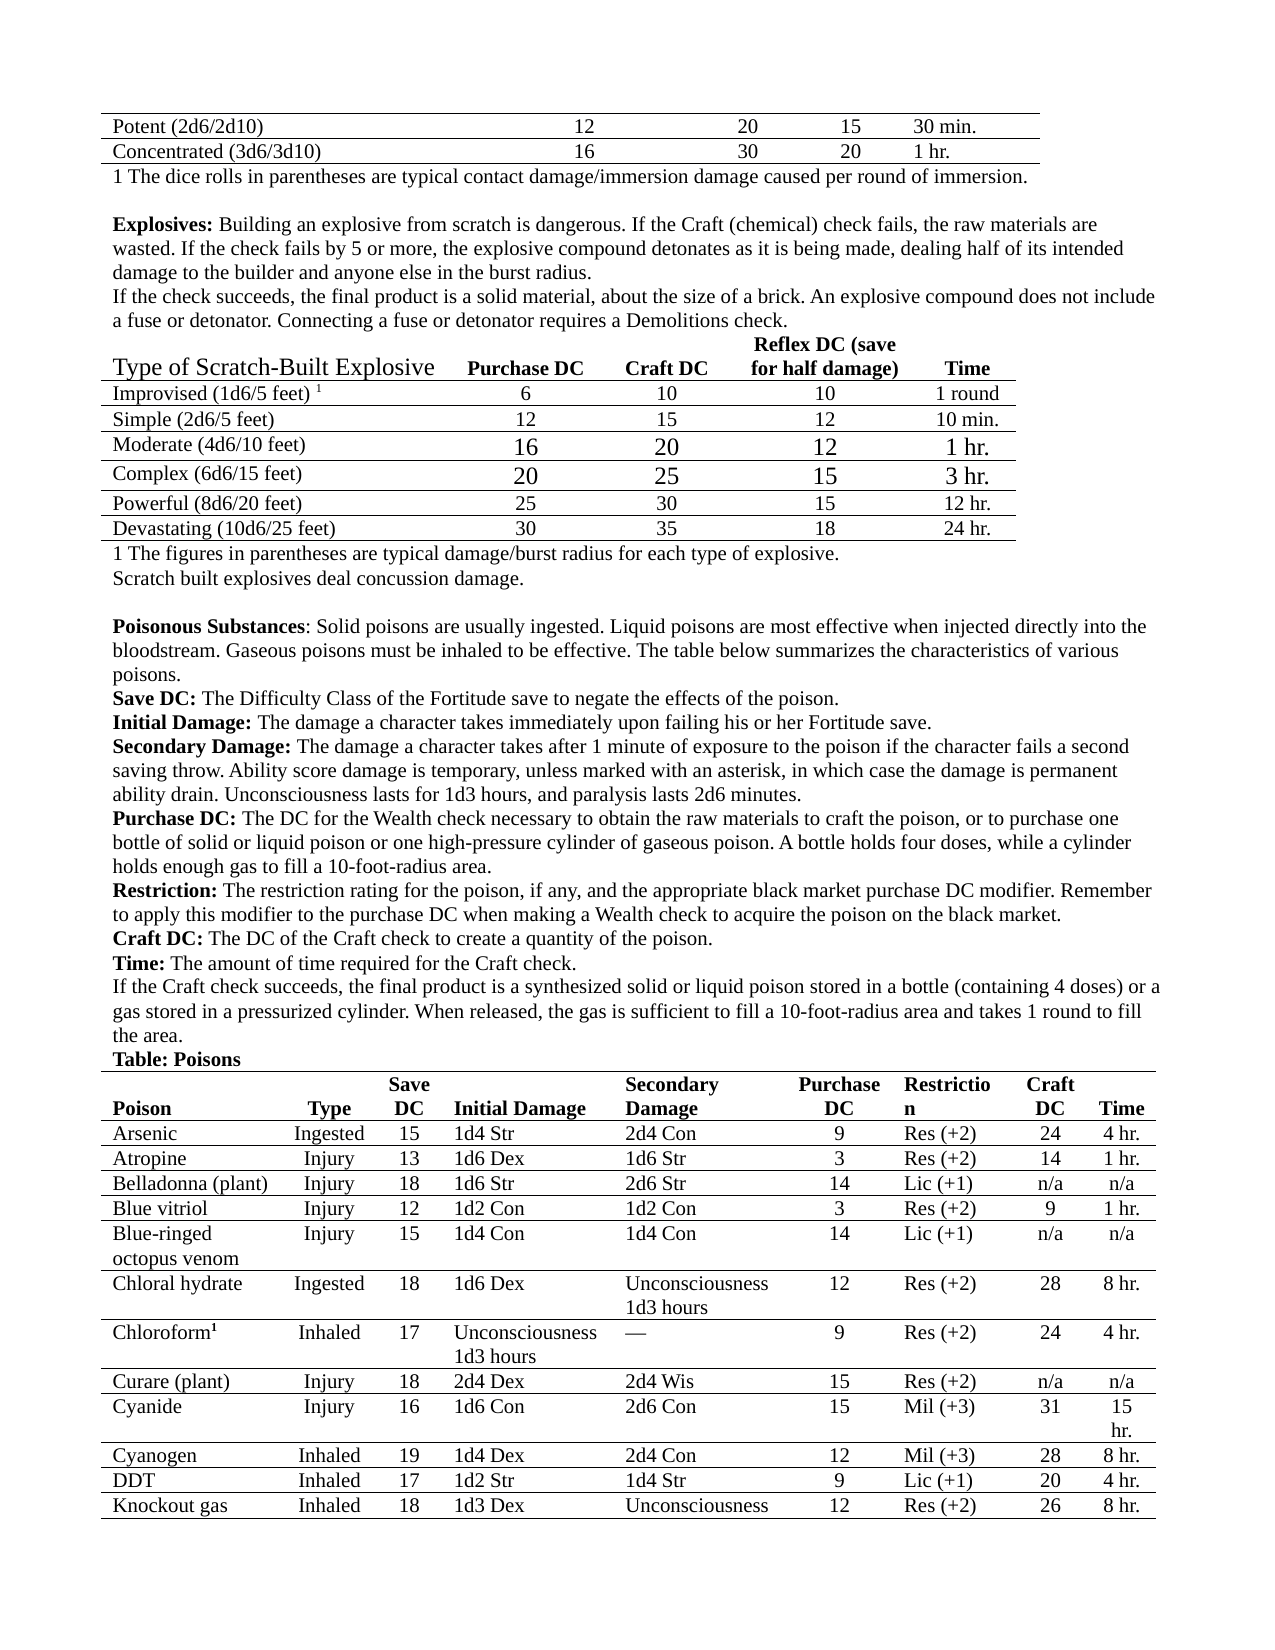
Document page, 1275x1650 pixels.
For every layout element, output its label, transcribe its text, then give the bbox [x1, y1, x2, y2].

table_cell 12 [731, 406, 919, 431]
table_cell 2d6 Con [614, 1394, 786, 1442]
table_header Purchase DC [449, 332, 602, 380]
table_cell 16 [449, 432, 602, 460]
table_cell 25 [449, 491, 602, 515]
table_cell Inhaled [283, 1468, 376, 1492]
table_cell 4 hr. [1087, 1320, 1156, 1368]
table_cell 15 [786, 1394, 893, 1442]
table_cell 16 [376, 1394, 442, 1442]
table_cell Ingested [283, 1271, 376, 1319]
table_cell 1d6 Con [442, 1394, 614, 1442]
table_cell Time [1087, 1072, 1156, 1120]
table_cell 12 [786, 1493, 893, 1517]
table_cell n/a [1014, 1221, 1087, 1269]
table_cell 14 [786, 1221, 893, 1269]
table_cell 13 [376, 1146, 442, 1170]
table_cell 8 hr. [1087, 1443, 1156, 1467]
table_cell 15 hr. [1087, 1394, 1156, 1442]
table_cell 12 [472, 114, 696, 138]
text Craft DC: The DC of the Craft check to create a quantity of the poison. [112, 926, 1162, 950]
table_cell 15 [376, 1121, 442, 1145]
table_cell 18 [731, 516, 919, 540]
text If the Craft check succeeds, the final product is a synthesized solid or liquid poison stored in a bottle (containing 4 doses) or a gas stored in a pressurized cylinder. When released, the gas is sufficient to fill a 10-foot-radius area and takes 1 round to fill the area. [112, 974, 1162, 1047]
table_cell Powerful (8d6/20 feet) [101, 491, 448, 515]
table_cell 1d4 Str [442, 1121, 614, 1145]
text Secondary Damage: The damage a character takes after 1 minute of exposure to the poison if the character fails a second saving throw. Ability score damage is temporary, unless marked with an asterisk, in which case the damage is permanent ability drain. Unconsciousness lasts for 1d3 hours, and paralysis lasts 2d6 minutes. [112, 734, 1162, 806]
table_cell Res (+2) [893, 1121, 1013, 1145]
table_cell 1d4 Con [614, 1221, 786, 1269]
table_cell 10 [731, 381, 919, 405]
table_cell Unconsciousness 1d3 hours [442, 1320, 614, 1368]
table_cell 15 [731, 461, 919, 490]
table_cell 30 [696, 139, 799, 163]
table_cell 17 [376, 1320, 442, 1368]
table_cell Chloroform1 [101, 1320, 283, 1368]
table_cell 12 [786, 1271, 893, 1319]
table_cell 1d4 Con [442, 1221, 614, 1269]
table_cell 2d6 Str [614, 1171, 786, 1195]
table_cell 1d3 Dex [442, 1493, 614, 1517]
table_header Table: Poisons [101, 1047, 1156, 1071]
table_cell Poison [101, 1072, 283, 1120]
table_cell 17 [376, 1468, 442, 1492]
table_cell 30 [449, 516, 602, 540]
table_cell 20 [696, 114, 799, 138]
table_cell Concentrated (3d6/3d10) [101, 139, 472, 163]
table_cell Mil (+3) [893, 1443, 1013, 1467]
table_cell 1 round [919, 381, 1016, 405]
table_cell 1 hr. [1087, 1146, 1156, 1170]
table_cell Ingested [283, 1121, 376, 1145]
table_cell 9 [786, 1468, 893, 1492]
table_cell 3 [786, 1196, 893, 1220]
table_cell Inhaled [283, 1320, 376, 1368]
table_cell Craft DC [1014, 1072, 1087, 1120]
table_cell n/a [1087, 1369, 1156, 1393]
table_cell 1 hr. [1087, 1196, 1156, 1220]
table_cell 15 [786, 1369, 893, 1393]
table_cell Improvised (1d6/5 feet) 1 [101, 381, 448, 405]
table_cell Restriction [893, 1072, 1013, 1120]
table_cell n/a [1014, 1369, 1087, 1393]
table_cell 28 [1014, 1271, 1087, 1319]
table_cell Blue vitriol [101, 1196, 283, 1220]
table_cell 24 [1014, 1121, 1087, 1145]
table_cell 35 [603, 516, 731, 540]
table_cell 15 [799, 114, 902, 138]
table_cell Blue-ringed octopus venom [101, 1221, 283, 1269]
table_cell Lic (+1) [893, 1468, 1013, 1492]
table_cell 1 hr. [919, 432, 1016, 460]
table_cell Curare (plant) [101, 1369, 283, 1393]
table_cell 1d2 Con [442, 1196, 614, 1220]
text If the check succeeds, the final product is a solid material, about the size of a brick. An explosive compound does not include a fuse or detonator. Connecting a fuse or detonator requires a Demolitions check. [112, 284, 1162, 332]
table_cell 28 [1014, 1443, 1087, 1467]
table_cell Type [283, 1072, 376, 1120]
table_cell 9 [786, 1320, 893, 1368]
table_cell Atropine [101, 1146, 283, 1170]
text Initial Damage: The damage a character takes immediately upon failing his or her Fortitude save. [112, 710, 1162, 734]
table_cell Potent (2d6/2d10) [101, 114, 472, 138]
table_cell 18 [376, 1171, 442, 1195]
table_cell 18 [376, 1271, 442, 1319]
table_cell 6 [449, 381, 602, 405]
table_cell Res (+2) [893, 1196, 1013, 1220]
table_cell 26 [1014, 1493, 1087, 1517]
table_cell Cyanogen [101, 1443, 283, 1467]
table_cell Res (+2) [893, 1271, 1013, 1319]
table_cell 1d6 Str [442, 1171, 614, 1195]
table_cell Inhaled [283, 1443, 376, 1467]
table_cell 1d6 Str [614, 1146, 786, 1170]
table_cell Cyanide [101, 1394, 283, 1442]
table_cell 1d4 Str [614, 1468, 786, 1492]
table_cell 8 hr. [1087, 1493, 1156, 1517]
table_cell 2d4 Con [614, 1443, 786, 1467]
table_cell Unconsciousness 1d3 hours [614, 1271, 786, 1319]
table_cell 31 [1014, 1394, 1087, 1442]
table_cell 14 [786, 1171, 893, 1195]
table_cell Res (+2) [893, 1493, 1013, 1517]
table_cell Purchase DC [786, 1072, 893, 1120]
table_cell 20 [449, 461, 602, 490]
table_cell 2d4 Con [614, 1121, 786, 1145]
table_cell 1d4 Dex [442, 1443, 614, 1467]
table_cell Chloral hydrate [101, 1271, 283, 1319]
text Restriction: The restriction rating for the poison, if any, and the appropriate black market purchase DC modifier. Remember to apply this modifier to the purchase DC when making a Wealth check to acquire the poison on the black market. [112, 878, 1162, 926]
table_cell Arsenic [101, 1121, 283, 1145]
table_cell 1d2 Str [442, 1468, 614, 1492]
table_cell 24 hr. [919, 516, 1016, 540]
table_cell Res (+2) [893, 1320, 1013, 1368]
table_header Reflex DC (save for half damage) [731, 332, 919, 380]
table_cell 15 [376, 1221, 442, 1269]
table_cell 2d4 Dex [442, 1369, 614, 1393]
table_cell Injury [283, 1146, 376, 1170]
table_cell Knockout gas [101, 1493, 283, 1517]
table_cell Injury [283, 1196, 376, 1220]
table_header Time [919, 332, 1016, 380]
table_cell Injury [283, 1171, 376, 1195]
table_cell Secondary Damage [614, 1072, 786, 1120]
table_cell 19 [376, 1443, 442, 1467]
table_cell 20 [799, 139, 902, 163]
table_cell 24 [1014, 1320, 1087, 1368]
table_cell 25 [603, 461, 731, 490]
table_cell 18 [376, 1369, 442, 1393]
table_cell Lic (+1) [893, 1171, 1013, 1195]
table_header Type of Scratch-Built Explosive [101, 332, 448, 380]
table_cell 4 hr. [1087, 1121, 1156, 1145]
table_cell 14 [1014, 1146, 1087, 1170]
table_cell 8 hr. [1087, 1271, 1156, 1319]
text Purchase DC: The DC for the Wealth check necessary to obtain the raw materials to craft the poison, or to purchase one bottle of solid or liquid poison or one high-pressure cylinder of gaseous poison. A bottle holds four doses, while a cylinder holds enough gas to fill a 10-foot-radius area. [112, 806, 1162, 878]
table_cell 1d6 Dex [442, 1146, 614, 1170]
table_cell 16 [472, 139, 696, 163]
text Poisonous Substances: Solid poisons are usually ingested. Liquid poisons are most effective when injected directly into the bloodstream. Gaseous poisons must be inhaled to be effective. The table below summarizes the characteristics of various poisons. [112, 613, 1162, 686]
table_cell 1d6 Dex [442, 1271, 614, 1319]
table_cell 18 [376, 1493, 442, 1517]
table_cell 12 hr. [919, 491, 1016, 515]
table_cell n/a [1014, 1171, 1087, 1195]
table_cell Injury [283, 1369, 376, 1393]
table_header Craft DC [603, 332, 731, 380]
table_cell Belladonna (plant) [101, 1171, 283, 1195]
table_cell 10 [603, 381, 731, 405]
table_cell 12 [786, 1443, 893, 1467]
text Time: The amount of time required for the Craft check. [112, 950, 1162, 974]
table_cell 12 [449, 406, 602, 431]
table_cell n/a [1087, 1221, 1156, 1269]
table_cell Devastating (10d6/25 feet) [101, 516, 448, 540]
table_cell Simple (2d6/5 feet) [101, 406, 448, 431]
table_cell 9 [786, 1121, 893, 1145]
table_cell Mil (+3) [893, 1394, 1013, 1442]
table_cell Lic (+1) [893, 1221, 1013, 1269]
table_cell Moderate (4d6/10 feet) [101, 432, 448, 460]
table_cell Complex (6d6/15 feet) [101, 461, 448, 490]
table_cell Res (+2) [893, 1369, 1013, 1393]
text Explosives: Building an explosive from scratch is dangerous. If the Craft (chemical) check fails, the raw materials are wasted. If the check fails by 5 or more, the explosive compound detonates as it is being made, dealing half of its intended damage to the builder and anyone else in the burst radius. [112, 212, 1162, 284]
table_cell Unconsciousness [614, 1493, 786, 1517]
table_cell 3 [786, 1146, 893, 1170]
table_cell Injury [283, 1394, 376, 1442]
table_cell 10 min. [919, 406, 1016, 431]
table_cell 1 hr. [902, 139, 1040, 163]
table_cell 30 [603, 491, 731, 515]
table_cell 30 min. [902, 114, 1040, 138]
table_cell 2d4 Wis [614, 1369, 786, 1393]
table_cell 15 [603, 406, 731, 431]
text Scratch built explosives deal concussion damage. [112, 565, 1162, 589]
table_cell DDT [101, 1468, 283, 1492]
table_cell 1 The figures in parentheses are typical damage/burst radius for each type of explosive. [101, 541, 1016, 565]
table_cell 12 [731, 432, 919, 460]
table_cell 4 hr. [1087, 1468, 1156, 1492]
text Save DC: The Difficulty Class of the Fortitude save to negate the effects of the poison. [112, 686, 1162, 710]
table_cell 20 [1014, 1468, 1087, 1492]
table_cell 3 hr. [919, 461, 1016, 490]
table_cell Inhaled [283, 1493, 376, 1517]
table_cell Save DC [376, 1072, 442, 1120]
table_cell Res (+2) [893, 1146, 1013, 1170]
table_cell 20 [603, 432, 731, 460]
table_cell Initial Damage [442, 1072, 614, 1120]
table_cell 12 [376, 1196, 442, 1220]
table_cell 9 [1014, 1196, 1087, 1220]
table_cell 1 The dice rolls in parentheses are typical contact damage/immersion damage caused per round of immersion. [101, 164, 1040, 188]
table_cell 1d2 Con [614, 1196, 786, 1220]
table_cell n/a [1087, 1171, 1156, 1195]
table_cell 15 [731, 491, 919, 515]
table_cell — [614, 1320, 786, 1368]
table_cell Injury [283, 1221, 376, 1269]
